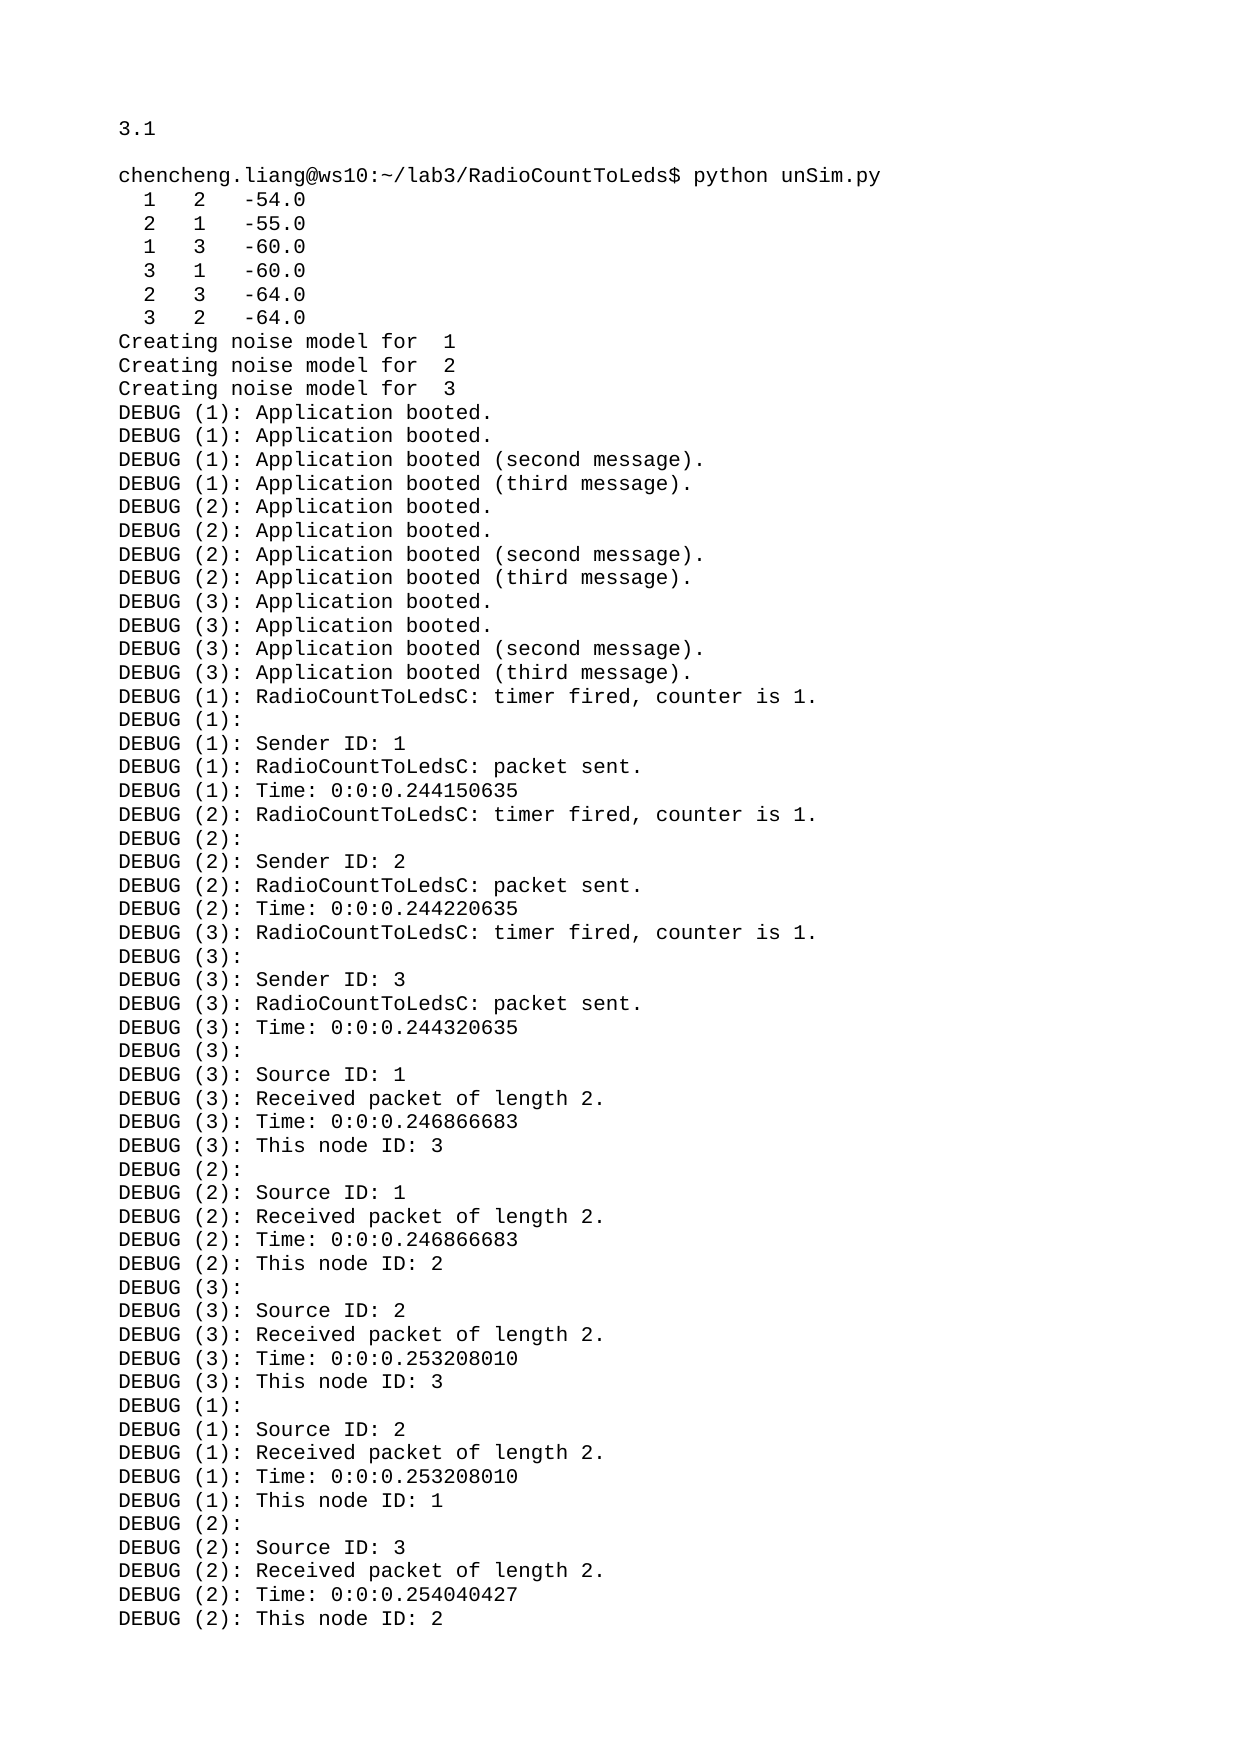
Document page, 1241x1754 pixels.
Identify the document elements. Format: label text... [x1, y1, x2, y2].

text DEBUG (2): Application booted (third message). [118, 567, 1122, 591]
text DEBUG (2): Source ID: 1 [118, 1182, 1122, 1206]
text DEBUG (1): This node ID: 1 [118, 1489, 1122, 1513]
text DEBUG (3): Time: 0:0:0.253208010 [118, 1348, 1122, 1371]
text DEBUG (3): Application booted (second message). [118, 638, 1122, 662]
text Creating noise model for 1 [118, 331, 1122, 354]
text DEBUG (3): RadioCountToLedsC: timer fired, counter is 1. [118, 922, 1122, 946]
text DEBUG (1): Time: 0:0:0.244150635 [118, 780, 1122, 804]
text 3 2 -64.0 [118, 307, 1122, 331]
text DEBUG (2): Time: 0:0:0.244220635 [118, 898, 1122, 922]
text DEBUG (1): Application booted (second message). [118, 449, 1122, 473]
text chencheng.liang@ws10:~/lab3/RadioCountToLeds$ python unSim.py [118, 165, 1122, 189]
text DEBUG (1): Application booted. [118, 426, 1122, 449]
text DEBUG (2): [118, 827, 1122, 851]
text DEBUG (3): Source ID: 2 [118, 1300, 1122, 1324]
text DEBUG (3): [118, 946, 1122, 969]
text 1 3 -60.0 [118, 236, 1122, 260]
text 2 3 -64.0 [118, 284, 1122, 307]
text DEBUG (3): Application booted. [118, 615, 1122, 638]
text DEBUG (2): This node ID: 2 [118, 1253, 1122, 1277]
text DEBUG (1): Received packet of length 2. [118, 1442, 1122, 1466]
text DEBUG (3): Source ID: 1 [118, 1064, 1122, 1088]
text DEBUG (2): This node ID: 2 [118, 1608, 1122, 1631]
text DEBUG (1): Source ID: 2 [118, 1419, 1122, 1442]
text 2 1 -55.0 [118, 213, 1122, 236]
text DEBUG (3): Application booted (third message). [118, 662, 1122, 686]
text DEBUG (3): RadioCountToLedsC: packet sent. [118, 993, 1122, 1017]
text DEBUG (3): [118, 1040, 1122, 1064]
text DEBUG (2): Sender ID: 2 [118, 851, 1122, 875]
text DEBUG (3): Time: 0:0:0.246866683 [118, 1111, 1122, 1135]
text DEBUG (2): Time: 0:0:0.254040427 [118, 1584, 1122, 1608]
text Creating noise model for 2 [118, 354, 1122, 378]
text DEBUG (2): Application booted. [118, 496, 1122, 520]
text DEBUG (1): [118, 1395, 1122, 1419]
text 1 2 -54.0 [118, 189, 1122, 213]
text DEBUG (2): Application booted (second message). [118, 544, 1122, 567]
text Creating noise model for 3 [118, 378, 1122, 402]
text DEBUG (2): RadioCountToLedsC: packet sent. [118, 875, 1122, 898]
text DEBUG (1): [118, 709, 1122, 733]
text DEBUG (3): Application booted. [118, 591, 1122, 615]
text DEBUG (3): This node ID: 3 [118, 1135, 1122, 1158]
text DEBUG (3): Sender ID: 3 [118, 969, 1122, 993]
text DEBUG (2): Application booted. [118, 520, 1122, 544]
text DEBUG (2): Time: 0:0:0.246866683 [118, 1229, 1122, 1253]
text 3 1 -60.0 [118, 260, 1122, 284]
text DEBUG (2): Received packet of length 2. [118, 1206, 1122, 1229]
text DEBUG (2): [118, 1513, 1122, 1537]
text DEBUG (1): RadioCountToLedsC: packet sent. [118, 757, 1122, 780]
text DEBUG (2): Received packet of length 2. [118, 1561, 1122, 1584]
text DEBUG (3): [118, 1277, 1122, 1300]
text DEBUG (1): Time: 0:0:0.253208010 [118, 1466, 1122, 1489]
text 3.1 [118, 118, 1122, 142]
text DEBUG (3): This node ID: 3 [118, 1371, 1122, 1395]
text DEBUG (3): Received packet of length 2. [118, 1088, 1122, 1111]
text DEBUG (3): Received packet of length 2. [118, 1324, 1122, 1348]
text DEBUG (1): Application booted (third message). [118, 473, 1122, 496]
text DEBUG (1): RadioCountToLedsC: timer fired, counter is 1. [118, 686, 1122, 709]
text DEBUG (2): RadioCountToLedsC: timer fired, counter is 1. [118, 804, 1122, 827]
text DEBUG (2): Source ID: 3 [118, 1537, 1122, 1561]
text DEBUG (2): [118, 1158, 1122, 1182]
text DEBUG (3): Time: 0:0:0.244320635 [118, 1017, 1122, 1040]
text DEBUG (1): Application booted. [118, 402, 1122, 426]
text DEBUG (1): Sender ID: 1 [118, 733, 1122, 757]
